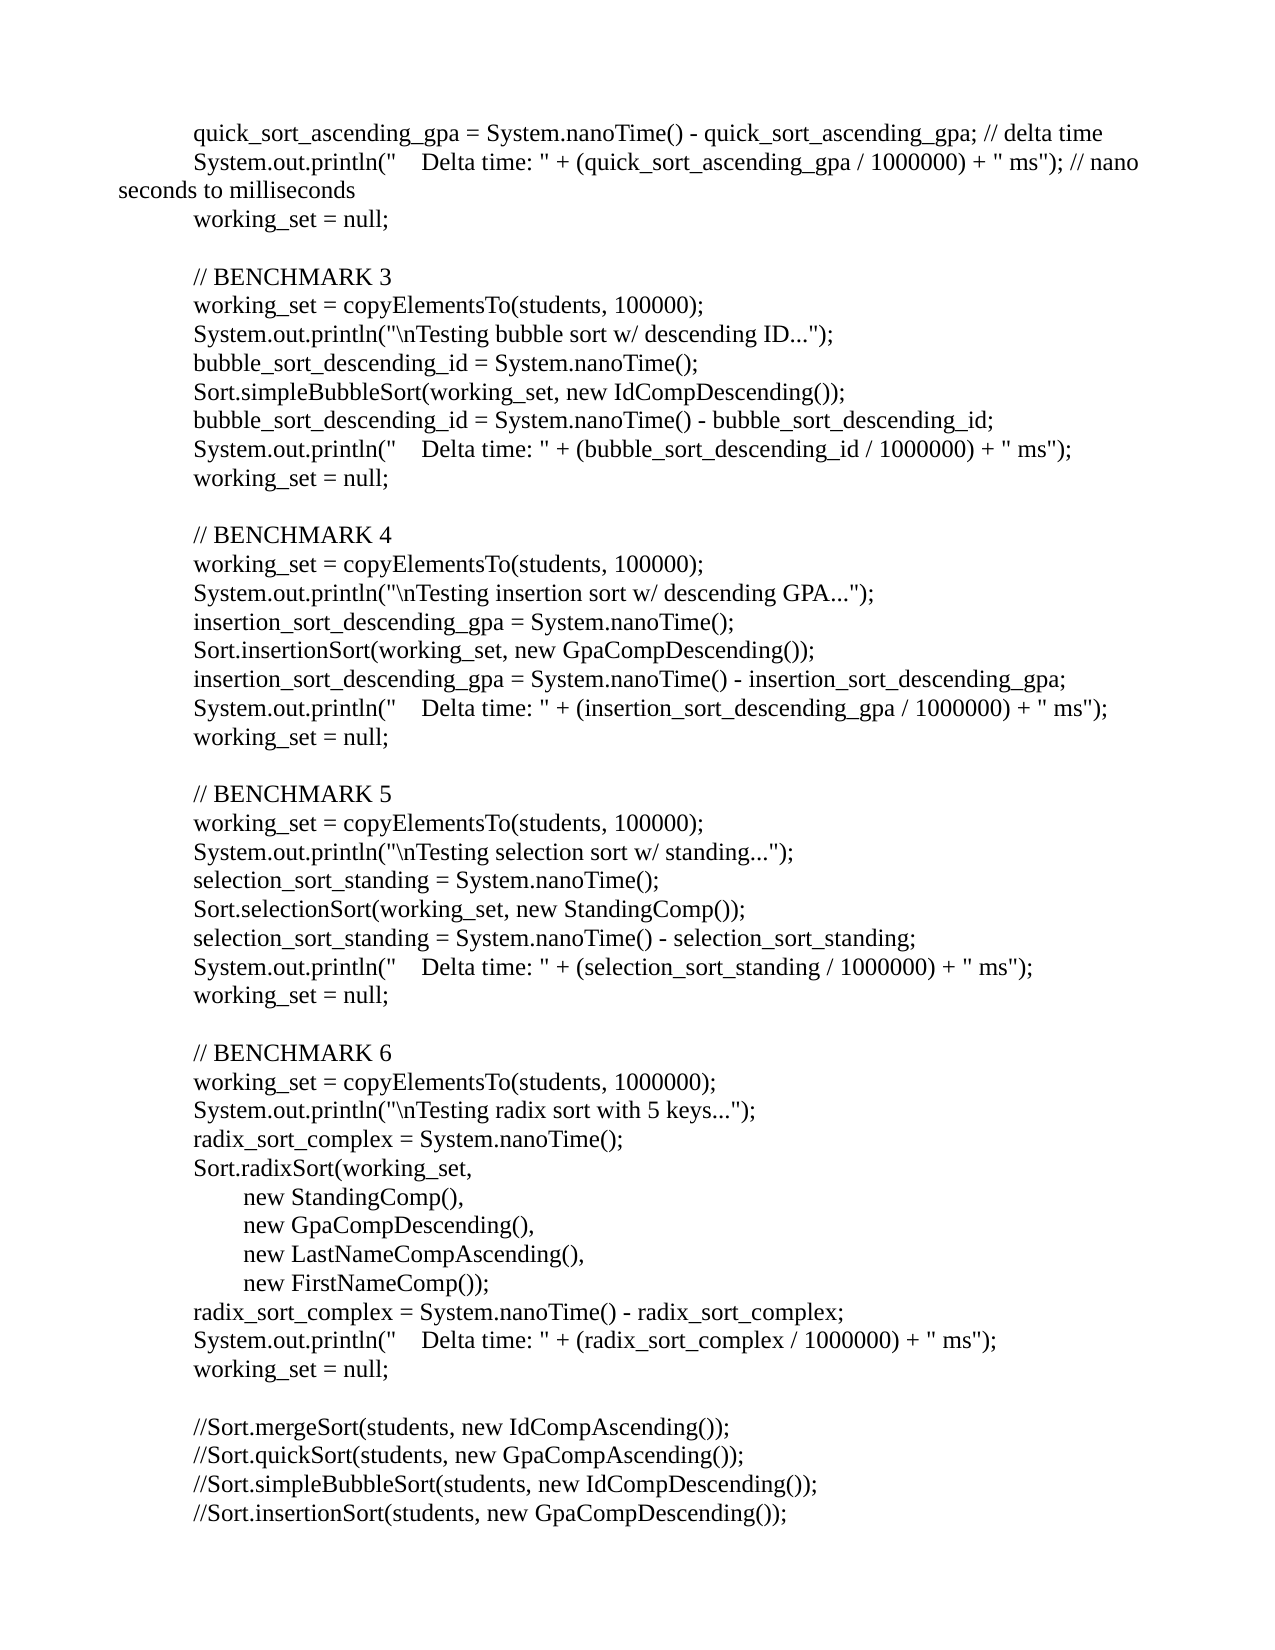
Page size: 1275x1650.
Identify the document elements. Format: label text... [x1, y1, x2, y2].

text new GpaCompDescending(), [118, 1211, 1157, 1239]
text System.out.println("\nTesting bubble sort w/ descending ID..."); [118, 319, 1157, 348]
text working_set = null; [118, 1354, 1157, 1383]
text working_set = copyElementsTo(students, 1000000); [118, 1067, 1157, 1096]
text System.out.println(" Delta time: " + (quick_sort_ascending_gpa / 1000000) + " ms"); // nano seconds to milliseconds [118, 147, 1157, 204]
text System.out.println(" Delta time: " + (selection_sort_standing / 1000000) + " ms"); [118, 952, 1157, 981]
text working_set = null; [118, 722, 1157, 751]
text new StandingComp(), [118, 1182, 1157, 1211]
text working_set = null; [118, 463, 1157, 492]
text bubble_sort_descending_id = System.nanoTime(); [118, 348, 1157, 377]
text //Sort.quickSort(students, new GpaCompAscending()); [118, 1441, 1157, 1469]
text working_set = copyElementsTo(students, 100000); [118, 291, 1157, 319]
text //Sort.simpleBubbleSort(students, new IdCompDescending()); [118, 1469, 1157, 1498]
text // BENCHMARK 3 [118, 262, 1157, 291]
text radix_sort_complex = System.nanoTime() - radix_sort_complex; [118, 1297, 1157, 1326]
text //Sort.mergeSort(students, new IdCompAscending()); [118, 1412, 1157, 1441]
text System.out.println("\nTesting insertion sort w/ descending GPA..."); [118, 578, 1157, 607]
text selection_sort_standing = System.nanoTime() - selection_sort_standing; [118, 923, 1157, 952]
text selection_sort_standing = System.nanoTime(); [118, 866, 1157, 894]
text System.out.println(" Delta time: " + (radix_sort_complex / 1000000) + " ms"); [118, 1326, 1157, 1354]
text working_set = null; [118, 204, 1157, 233]
text // BENCHMARK 4 [118, 521, 1157, 549]
text System.out.println("\nTesting radix sort with 5 keys..."); [118, 1096, 1157, 1124]
text Sort.selectionSort(working_set, new StandingComp()); [118, 894, 1157, 923]
text Sort.insertionSort(working_set, new GpaCompDescending()); [118, 636, 1157, 664]
text quick_sort_ascending_gpa = System.nanoTime() - quick_sort_ascending_gpa; // delta time [118, 118, 1157, 147]
text insertion_sort_descending_gpa = System.nanoTime() - insertion_sort_descending_gpa; [118, 664, 1157, 693]
text insertion_sort_descending_gpa = System.nanoTime(); [118, 607, 1157, 636]
text working_set = copyElementsTo(students, 100000); [118, 808, 1157, 837]
text System.out.println(" Delta time: " + (bubble_sort_descending_id / 1000000) + " ms"); [118, 434, 1157, 463]
text working_set = null; [118, 981, 1157, 1009]
text radix_sort_complex = System.nanoTime(); [118, 1124, 1157, 1153]
text Sort.simpleBubbleSort(working_set, new IdCompDescending()); [118, 377, 1157, 406]
text new LastNameCompAscending(), [118, 1239, 1157, 1268]
text System.out.println(" Delta time: " + (insertion_sort_descending_gpa / 1000000) + " ms"); [118, 693, 1157, 722]
text working_set = copyElementsTo(students, 100000); [118, 549, 1157, 578]
text //Sort.insertionSort(students, new GpaCompDescending()); [118, 1498, 1157, 1527]
text System.out.println("\nTesting selection sort w/ standing..."); [118, 837, 1157, 866]
text bubble_sort_descending_id = System.nanoTime() - bubble_sort_descending_id; [118, 406, 1157, 434]
text // BENCHMARK 5 [118, 779, 1157, 808]
text Sort.radixSort(working_set, [118, 1153, 1157, 1182]
text // BENCHMARK 6 [118, 1038, 1157, 1067]
text new FirstNameComp()); [118, 1268, 1157, 1297]
